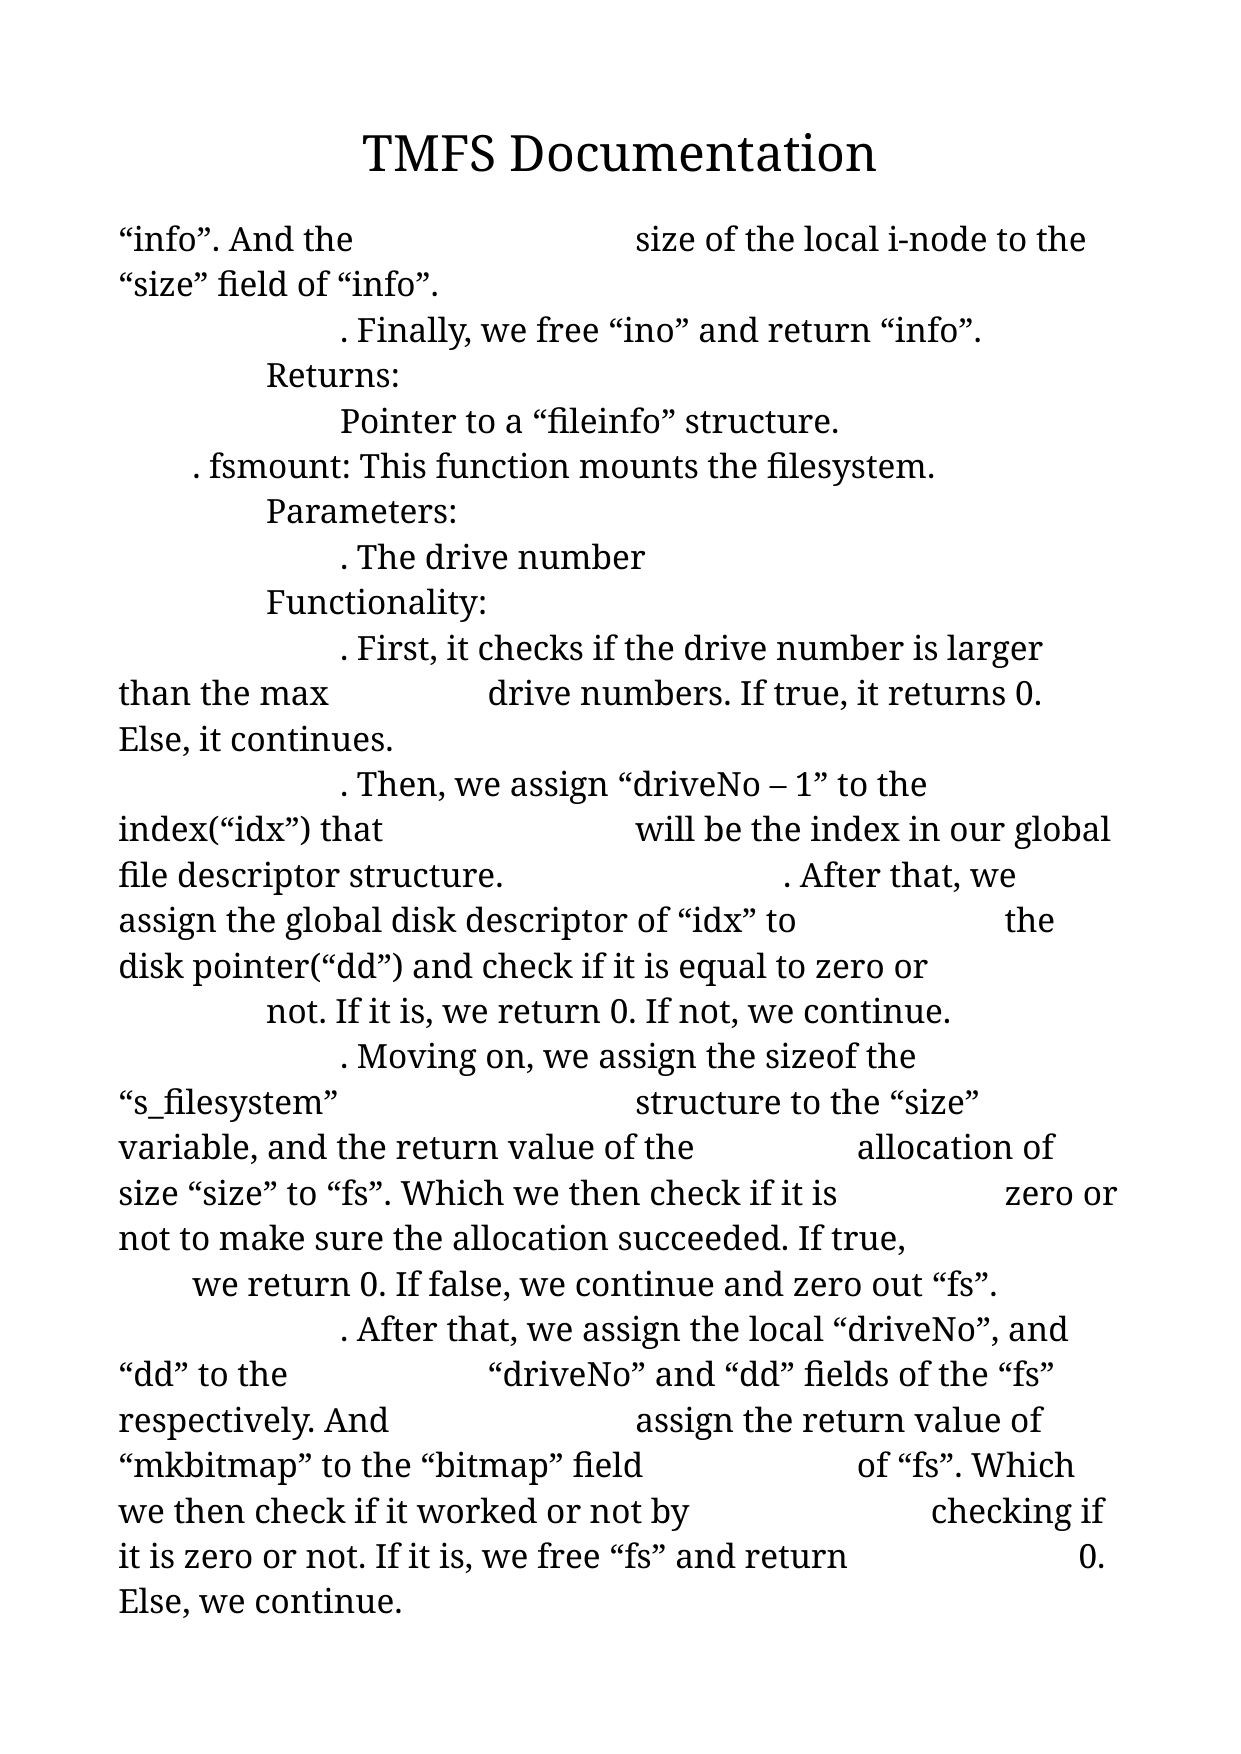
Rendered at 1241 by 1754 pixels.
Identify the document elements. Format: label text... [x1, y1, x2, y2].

text . The drive number [118, 534, 1122, 579]
text . Moving on, we assign the sizeof the “s_filesystem” structure to the “size” variable, and the return value of the allocation of size “size” to “fs”. Which we then check if it is zero or not to make sure the allocation succeeded. If true, we return 0. If false, we continue and zero out “fs”. [118, 1033, 1122, 1306]
text . First, it checks if the drive number is larger than the max drive numbers. If true, it returns 0. Else, it continues. [118, 624, 1122, 761]
text Returns: [118, 352, 1122, 397]
text . After that, we assign the local “driveNo”, and “dd” to the “driveNo” and “dd” fields of the “fs” respectively. And assign the return value of “mkbitmap” to the “bitmap” field of “fs”. Which we then check if it worked or not by checking if it is zero or not. If it is, we free “fs” and return 0. Else, we continue. [118, 1306, 1122, 1624]
text Functionality: [118, 579, 1122, 624]
text “info”. And the size of the local i-node to the “size” field of “info”. [118, 216, 1122, 307]
text Pointer to a “fileinfo” structure. [118, 397, 1122, 443]
text . fsmount: This function mounts the filesystem. [118, 443, 1122, 488]
text . Finally, we free “ino” and return “info”. [118, 307, 1122, 352]
text Parameters: [118, 488, 1122, 534]
text . Then, we assign “driveNo – 1” to the index(“idx”) that will be the index in our global file descriptor structure. . After that, we assign the global disk descriptor of “idx” to the disk pointer(“dd”) and check if it is equal to zero or not. If it is, we return 0. If not, we continue. [118, 761, 1122, 1033]
